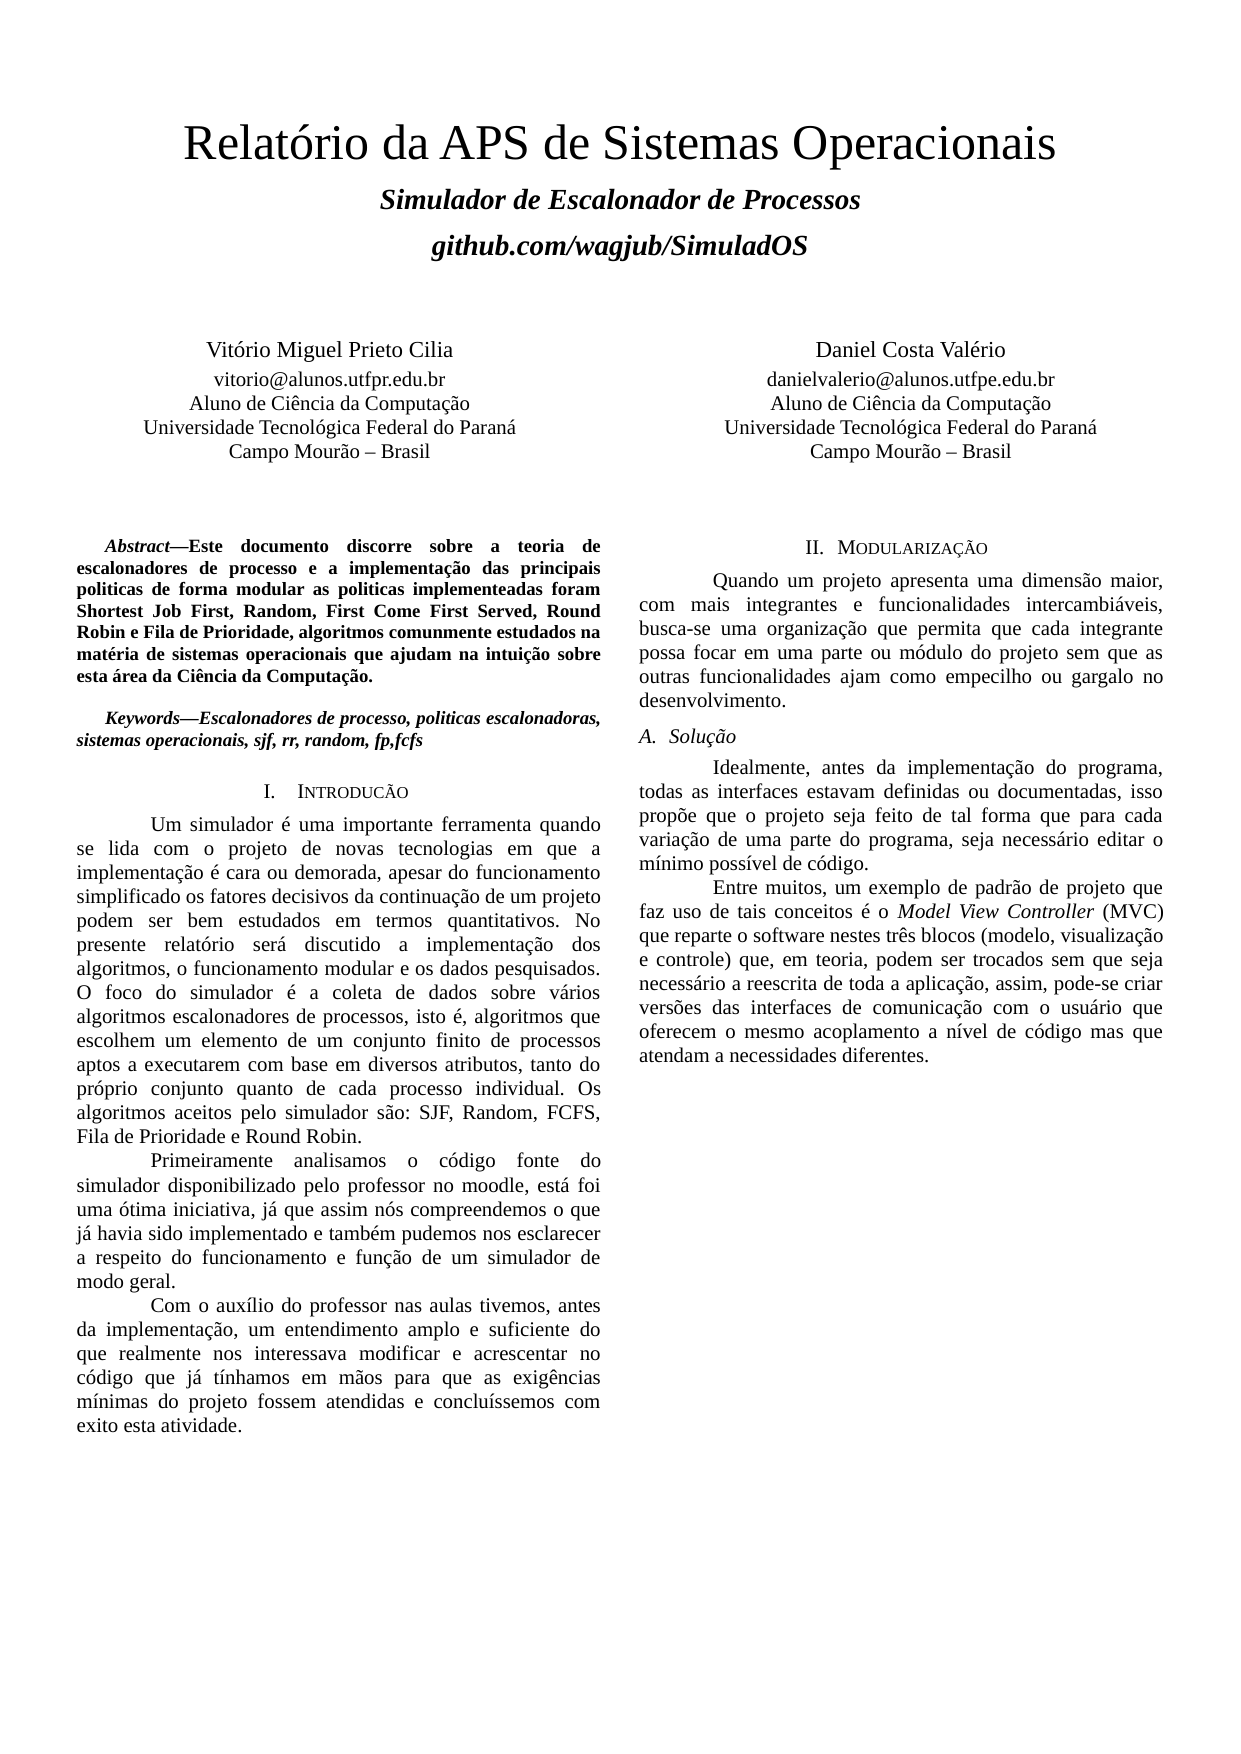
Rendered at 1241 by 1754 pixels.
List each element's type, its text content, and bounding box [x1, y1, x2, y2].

subtitle Simulador de Escalonador de Processos [76, 182, 1164, 216]
text Um simulador é uma importante ferramenta quando se lida com o projeto de novas tecnologias em que a implementação é cara ou demorada, apesar do funcionamento simplificado os fatores decisivos da continuação de um projeto podem ser bem estudados em termos quantitativos. No presente relatório será discutido a implementação dos algoritmos, o funcionamento modular e os dados pesquisados. O foco do simulador é a coleta de dados sobre vários algoritmos escalonadores de processos, isto é, algoritmos que escolhem um elemento de um conjunto finito de processos aptos a executarem com base em diversos atributos, tanto do próprio conjunto quanto de cada processo individual. Os algoritmos aceitos pelo simulador são: SJF, Random, FCFS, Fila de Prioridade e Round Robin. [76, 812, 601, 1148]
text Abstract—Este documento discorre sobre a teoria de escalonadores de processo e a implementação das principais politicas de forma modular as politicas implementeadas foram Shortest Job First, Random, First Come First Served, Round Robin e Fila de Prioridade, algoritmos comunmente estudados na matéria de sistemas operacionais que ajudam na intuição sobre esta área da Ciência da Computação. [76, 535, 601, 686]
text Aluno de Ciência da Computação [76, 391, 583, 415]
text Idealmente, antes da implementação do programa, todas as interfaces estavam definidas ou documentadas, isso propõe que o projeto seja feito de tal forma que para cada variação de uma parte do programa, seja necessário editar o mínimo possível de código. [639, 755, 1164, 875]
title Relatório da APS de Sistemas Operacionais [76, 112, 1164, 170]
subtitle github.com/wagjub/SimuladOS [76, 228, 1164, 262]
text Quando um projeto apresenta uma dimensão maior, com mais integrantes e funcionalidades intercambiáveis, busca-se uma organização que permita que cada integrante possa focar em uma parte ou módulo do projeto sem que as outras funcionalidades ajam como empecilho ou gargalo no desenvolvimento. [639, 567, 1164, 712]
text Campo Mourão – Brasil [658, 439, 1164, 463]
text Keywords—Escalonadores de processo, politicas escalonadoras, sistemas operacionais, sjf, rr, random, fp,fcfs [76, 707, 601, 750]
text danielvalerio@alunos.utfpe.edu.br [658, 367, 1164, 391]
text Daniel Costa Valério [658, 336, 1164, 362]
text Primeiramente analisamos o código fonte do simulador disponibilizado pelo professor no moodle, está foi uma ótima iniciativa, já que assim nós compreendemos o que já havia sido implementado e também pudemos nos esclarecer a respeito do funcionamento e função de um simulador de modo geral. [76, 1148, 601, 1293]
text Campo Mourão – Brasil [76, 439, 583, 463]
text Universidade Tecnológica Federal do Paraná [658, 415, 1164, 439]
subtitle Modularização [639, 535, 1164, 559]
subtitle Solução [639, 724, 1164, 748]
text Aluno de Ciência da Computação [658, 391, 1164, 415]
text Entre muitos, um exemplo de padrão de projeto que faz uso de tais conceitos é o Model View Controller (MVC) que reparte o software nestes três blocos (modelo, visualização e controle) que, em teoria, podem ser trocados sem que seja necessário a reescrita de toda a aplicação, assim, pode-se criar versões das interfaces de comunicação com o usuário que oferecem o mesmo acoplamento a nível de código mas que atendam a necessidades diferentes. [639, 875, 1164, 1067]
text vitorio@alunos.utfpr.edu.br [76, 367, 583, 391]
text Com o auxílio do professor nas aulas tivemos, antes da implementação, um entendimento amplo e suficiente do que realmente nos interessava modificar e acrescentar no código que já tínhamos em mãos para que as exigências mínimas do projeto fossem atendidas e concluíssemos com exito esta atividade. [76, 1293, 601, 1437]
subtitle Introducão [76, 779, 601, 803]
text Vitório Miguel Prieto Cilia [76, 336, 583, 362]
text Universidade Tecnológica Federal do Paraná [76, 415, 583, 439]
